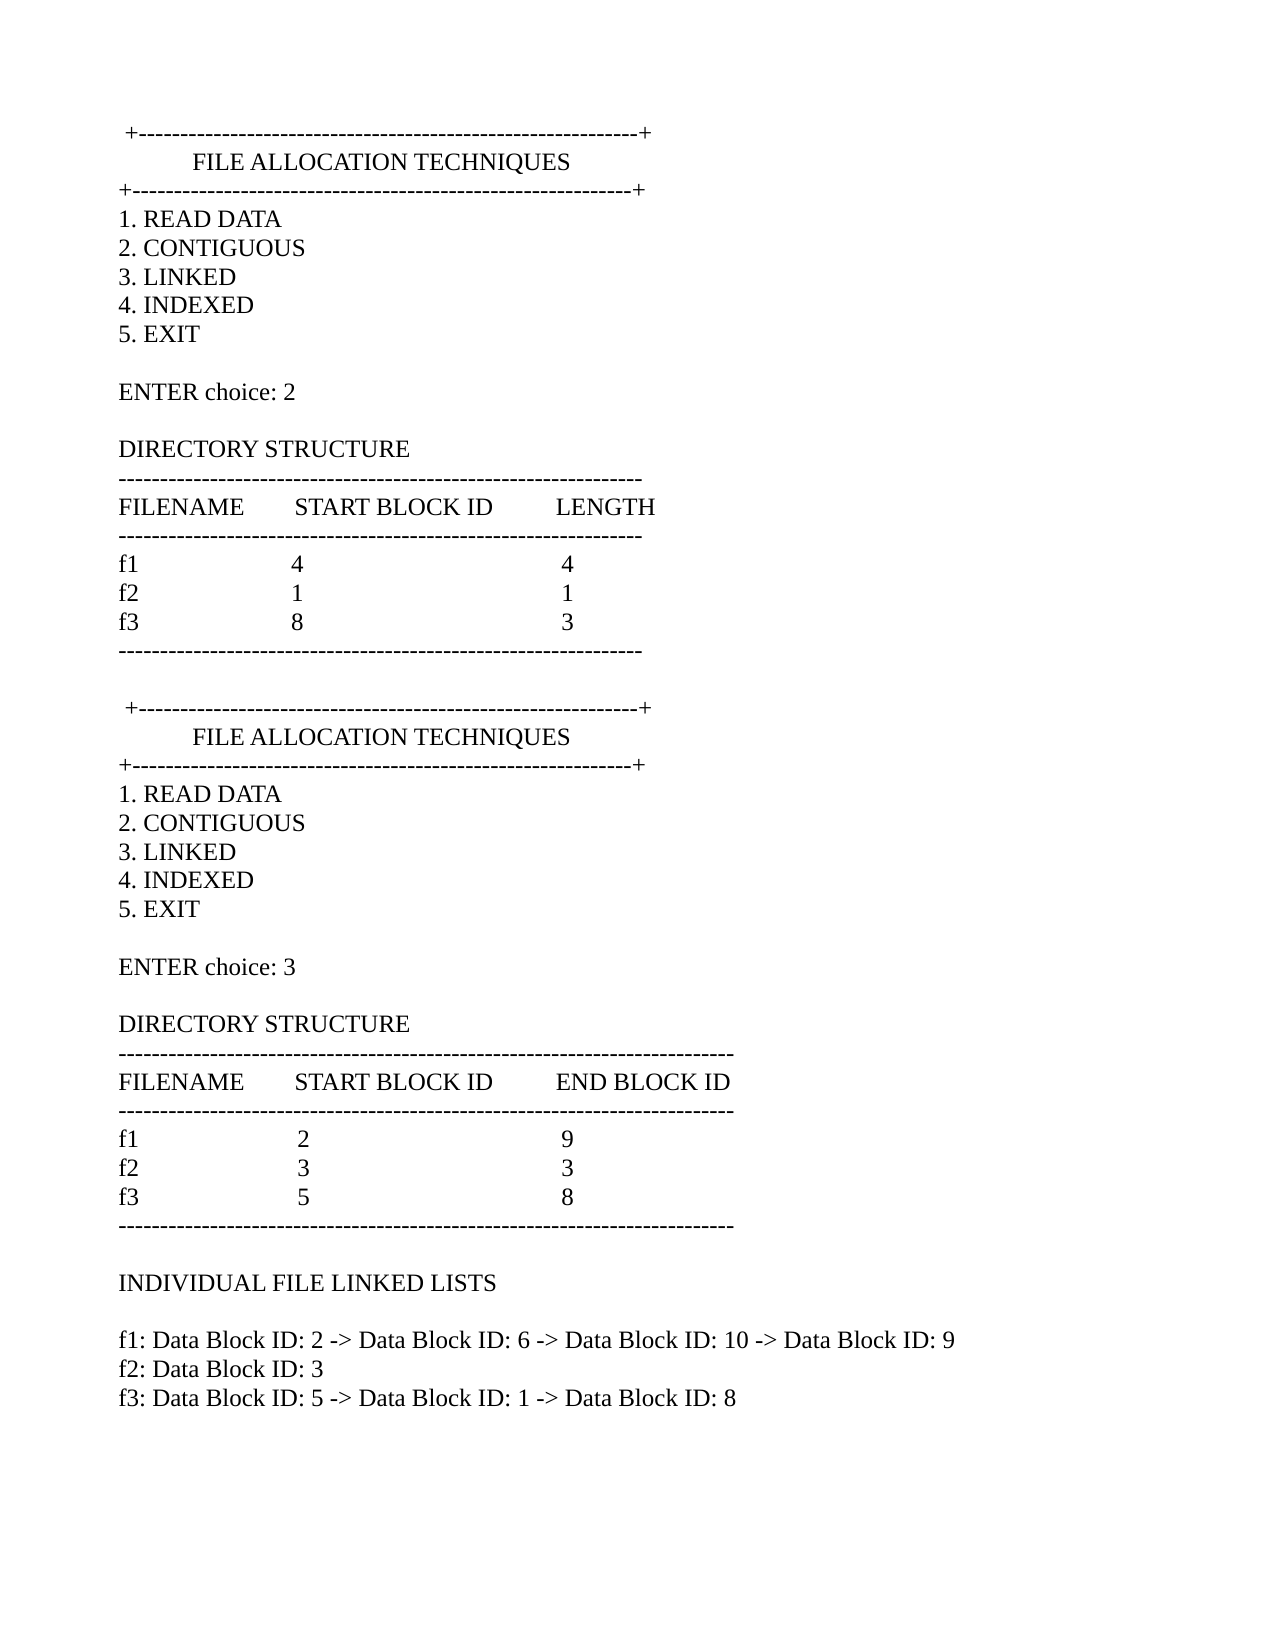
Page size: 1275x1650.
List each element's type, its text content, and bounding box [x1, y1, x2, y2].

text INDIVIDUAL FILE LINKED LISTS [118, 1239, 1157, 1297]
text ENTER choice: 2 [118, 377, 1157, 406]
text DIRECTORY STRUCTURE -------------------------------------------------------------------------- FILENAME START BLOCK ID END BLOCK ID -------------------------------------------------------------------------- f1 2 9 f2 3 3 f3 5 8 -------------------------------------------------------------------------- [118, 1009, 1157, 1239]
text +------------------------------------------------------------+ FILE ALLOCATION TECHNIQUES [118, 118, 1157, 176]
text f1: Data Block ID: 2 -> Data Block ID: 6 -> Data Block ID: 10 -> Data Block ID: 9 f2: Data Block ID: 3 f3: Data Block ID: 5 -> Data Block ID: 1 -> Data Block ID: 8 [118, 1297, 1157, 1412]
text +------------------------------------------------------------+ FILE ALLOCATION TECHNIQUES [118, 693, 1157, 751]
text +------------------------------------------------------------+ 1. READ DATA 2. CONTIGUOUS 3. LINKED 4. INDEXED 5. EXIT [118, 176, 1157, 348]
text DIRECTORY STRUCTURE --------------------------------------------------------------- FILENAME START BLOCK ID LENGTH --------------------------------------------------------------- f1 4 4 f2 1 1 f3 8 3 --------------------------------------------------------------- [118, 434, 1157, 664]
text ENTER choice: 3 [118, 952, 1157, 981]
text +------------------------------------------------------------+ 1. READ DATA 2. CONTIGUOUS 3. LINKED 4. INDEXED 5. EXIT [118, 751, 1157, 923]
